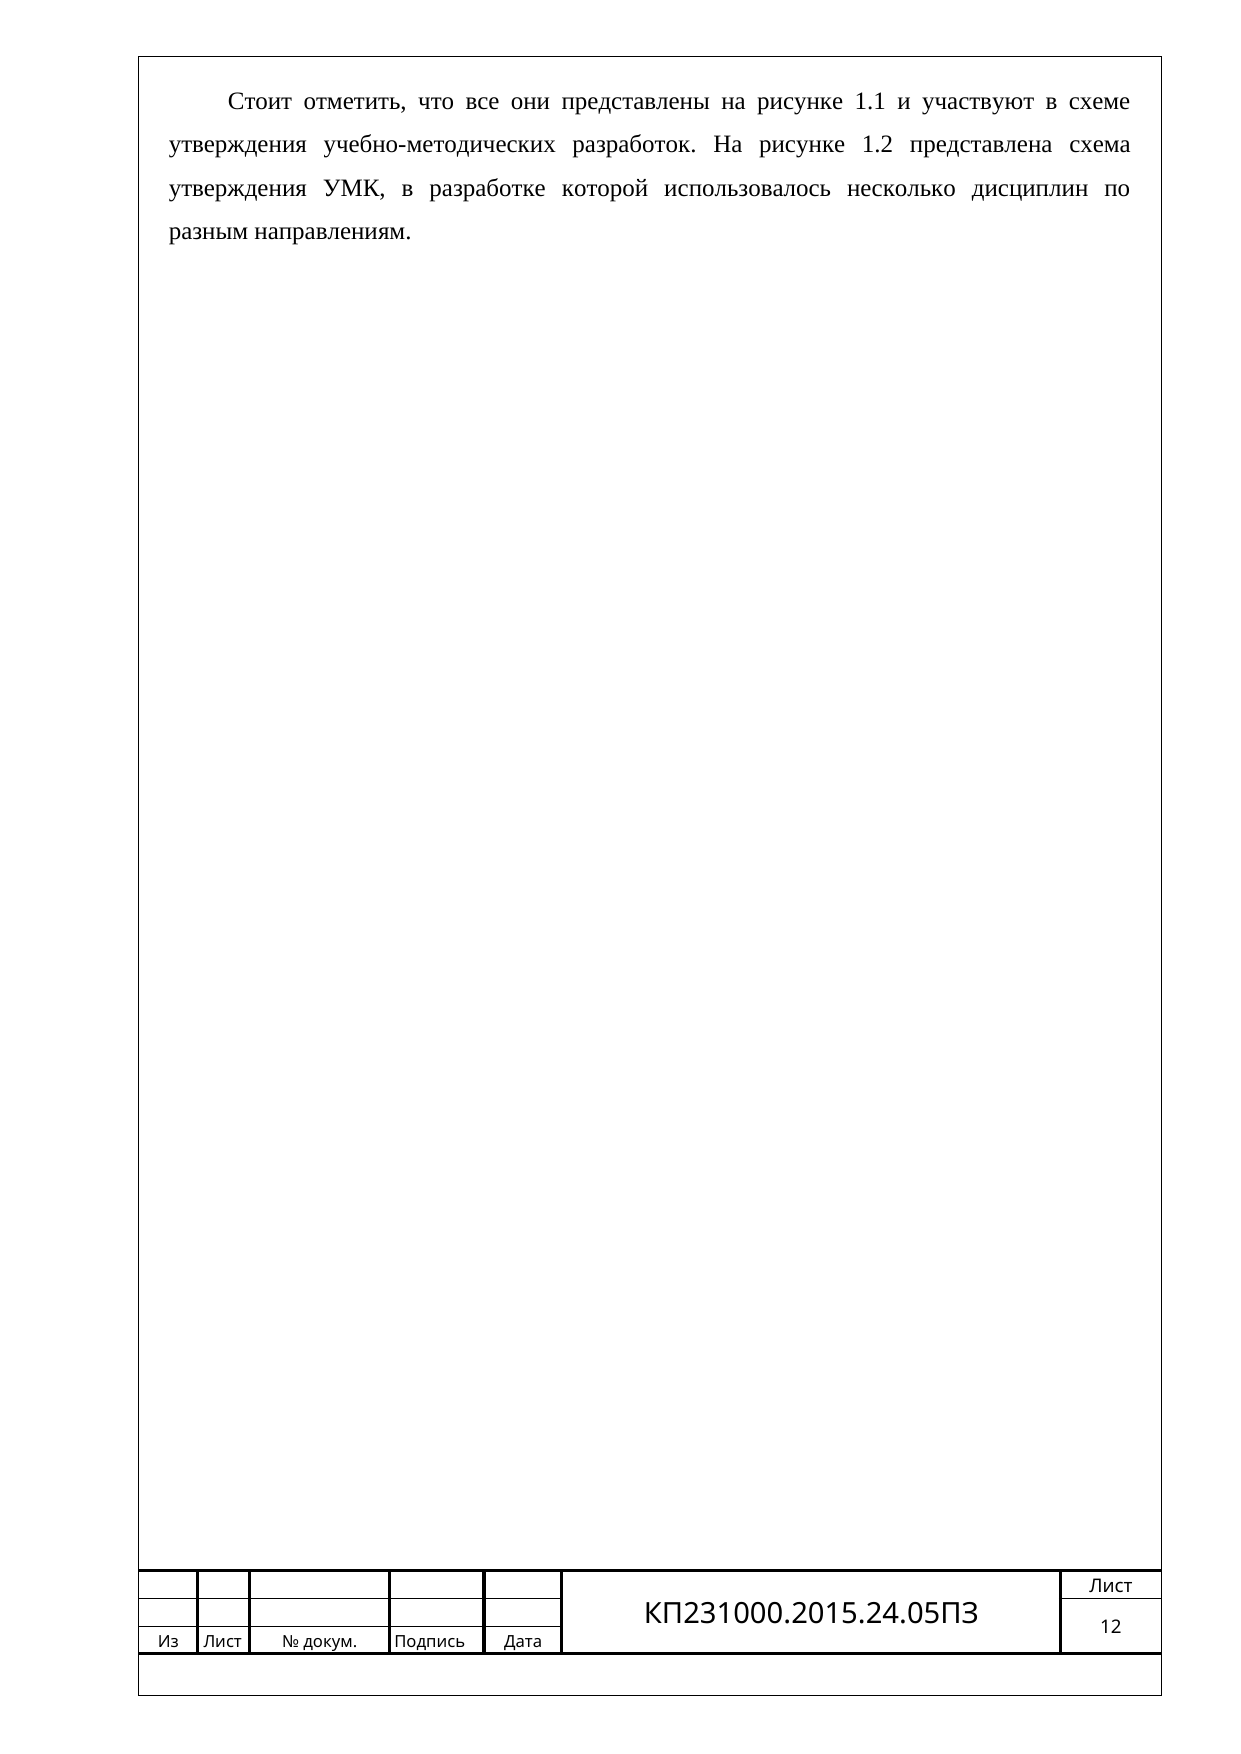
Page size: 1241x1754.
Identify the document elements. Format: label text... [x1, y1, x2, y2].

text Стоит отметить, что все они представлены на рисунке 1.1 и участвуют в схеме утверждения учебно-методических разработок. На рисунке 1.2 представлена схема утверждения УМК, в разработке которой использовалось несколько дисциплин по разным направлениям. [168, 86, 1132, 244]
